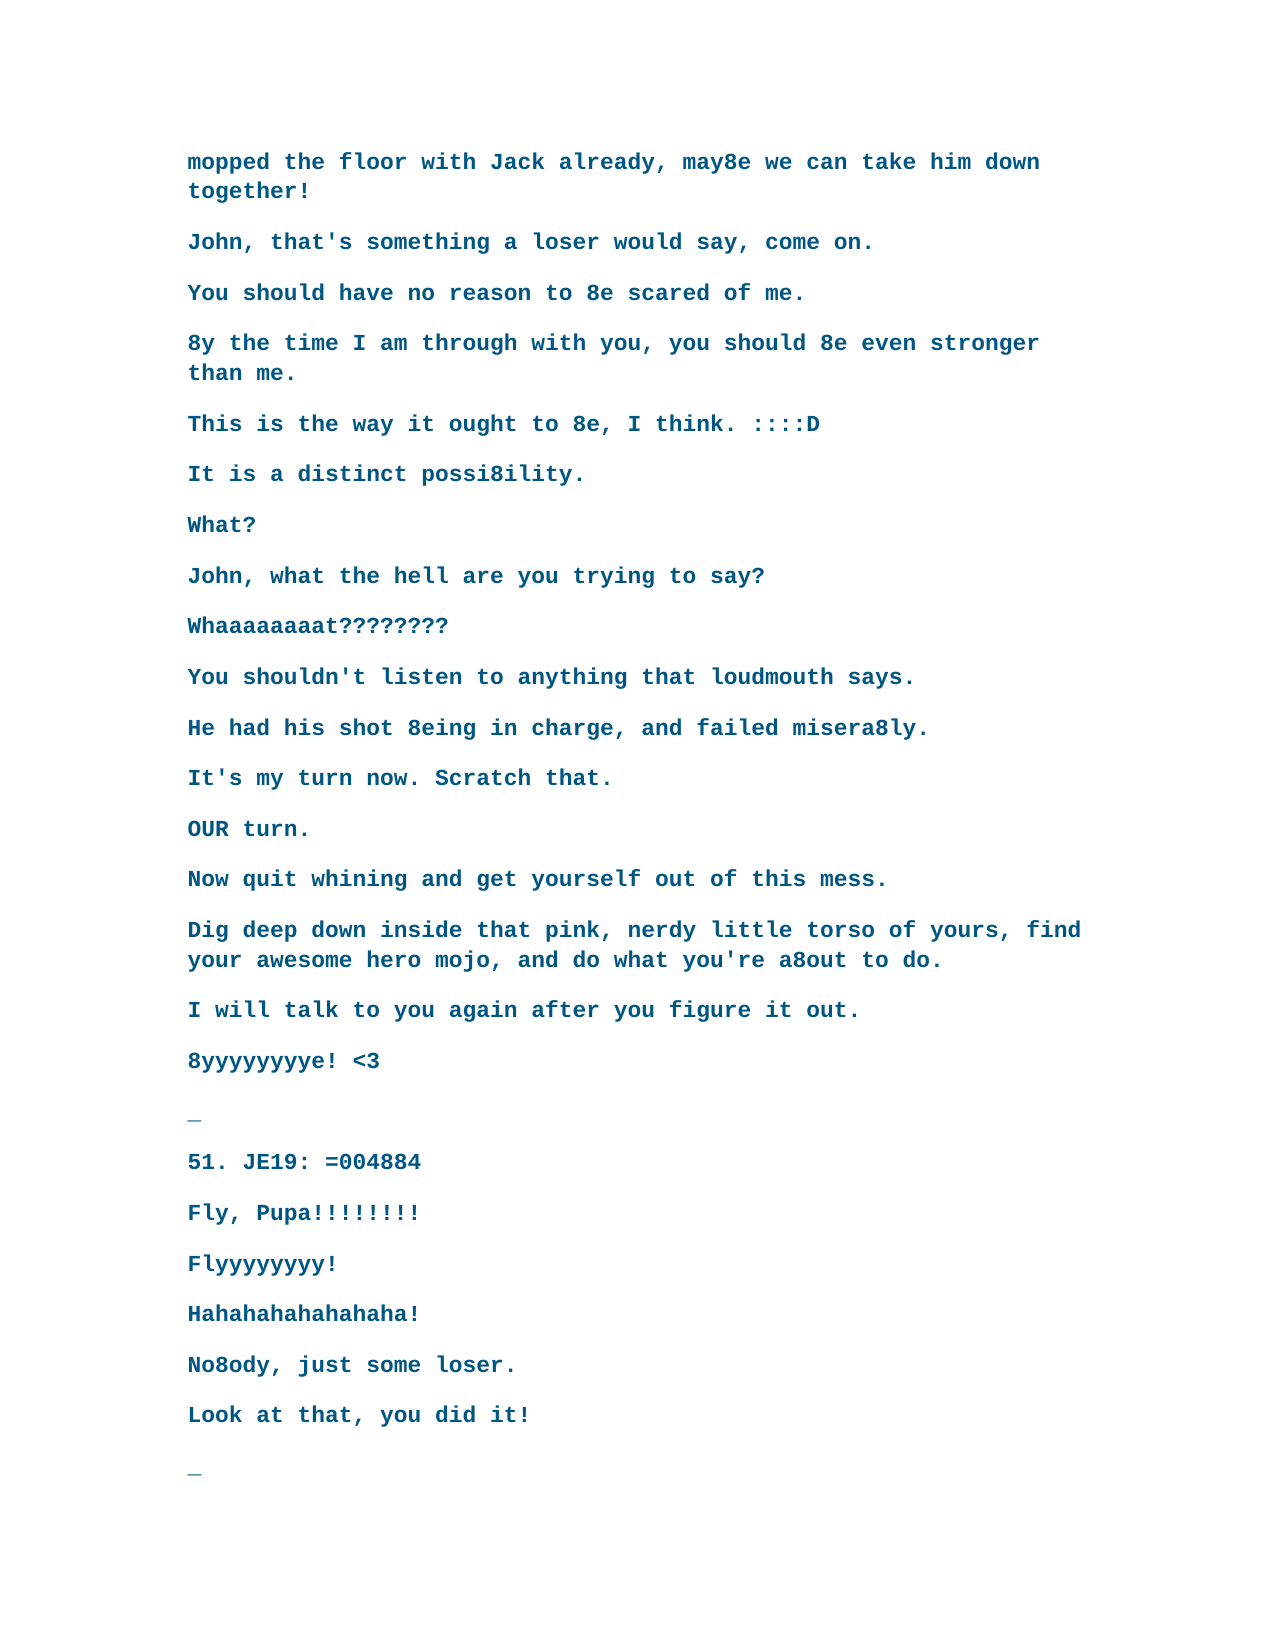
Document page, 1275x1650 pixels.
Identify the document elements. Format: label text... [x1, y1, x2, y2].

text 8y the time I am through with you, you should 8e even stronger than me. [187, 332, 1087, 387]
text He had his shot 8eing in charge, and failed misera8ly. [187, 716, 1087, 742]
text Look at that, you did it! [187, 1404, 1087, 1430]
text What? [187, 513, 1087, 539]
text Hahahahahahahaha! [187, 1302, 1087, 1328]
text You should have no reason to 8e scared of me. [187, 281, 1087, 307]
text 51. JE19: =004884 [187, 1151, 1087, 1177]
text _ [187, 1100, 1087, 1126]
text John, what the hell are you trying to say? [187, 564, 1087, 590]
text Fly, Pupa!!!!!!!! [187, 1201, 1087, 1227]
text It's my turn now. Scratch that. [187, 766, 1087, 792]
text John, that's something a loser would say, come on. [187, 230, 1087, 256]
text _ [187, 1454, 1087, 1480]
text mopped the floor with Jack already, may8e we can take him down together! [187, 150, 1087, 206]
text Dig deep down inside that pink, nerdy little torso of yours, find your awesome hero mojo, and do what you're a8out to do. [187, 918, 1087, 974]
text It is a distinct possi8ility. [187, 463, 1087, 489]
text Flyyyyyyyy! [187, 1252, 1087, 1278]
text Now quit whining and get yourself out of this mess. [187, 868, 1087, 894]
text I will talk to you again after you figure it out. [187, 999, 1087, 1025]
text 8yyyyyyyye! <3 [187, 1049, 1087, 1075]
text No8ody, just some loser. [187, 1353, 1087, 1379]
text This is the way it ought to 8e, I think. ::::D [187, 412, 1087, 438]
text You shouldn't listen to anything that loudmouth says. [187, 665, 1087, 691]
text Whaaaaaaaat???????? [187, 614, 1087, 641]
text OUR turn. [187, 817, 1087, 843]
